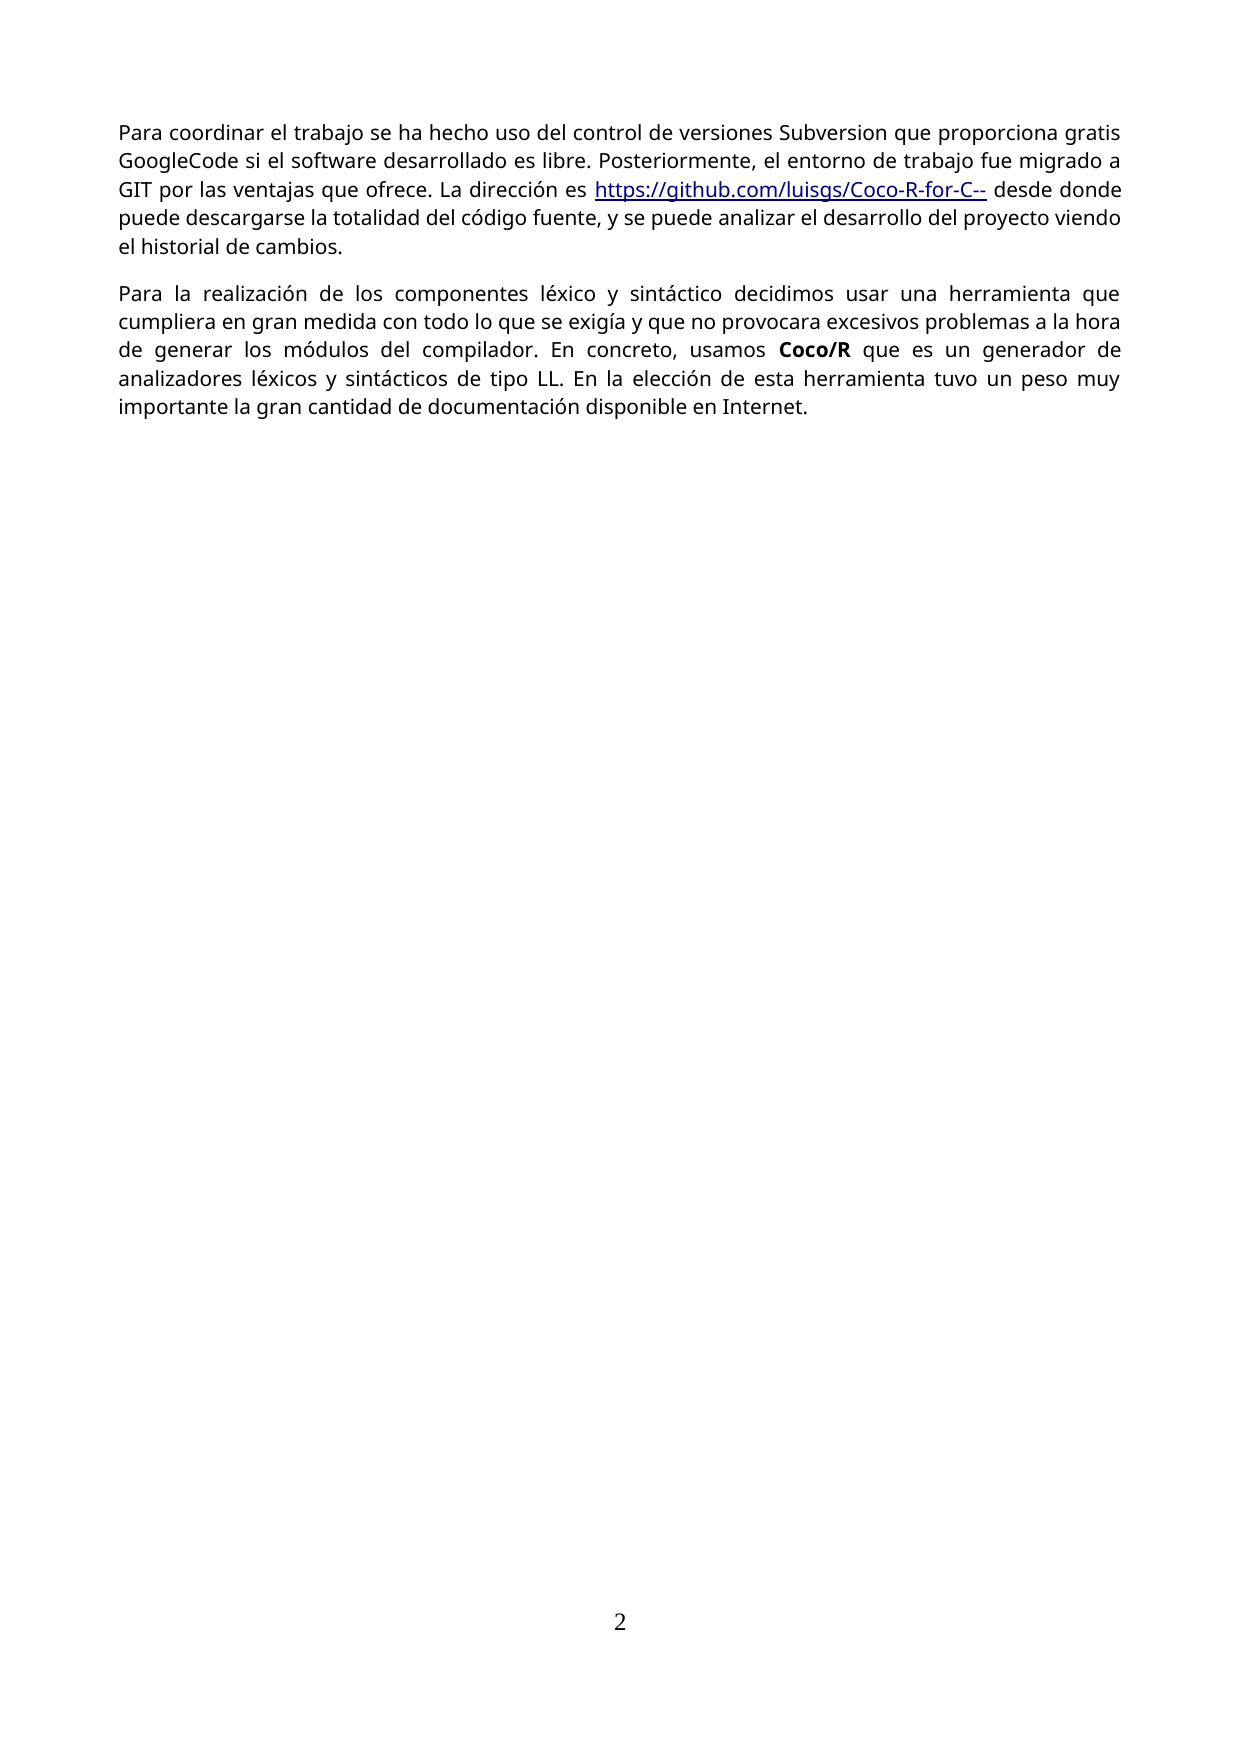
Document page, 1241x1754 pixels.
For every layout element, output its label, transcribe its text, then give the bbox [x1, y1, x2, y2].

text Para la realización de los componentes léxico y sintáctico decidimos usar una herramienta que cumpliera en gran medida con todo lo que se exigía y que no provocara excesivos problemas a la hora de generar los módulos del compilador. En concreto, usamos Coco/R que es un generador de analizadores léxicos y sintácticos de tipo LL. En la elección de esta herramienta tuvo un peso muy importante la gran cantidad de documentación disponible en Internet. [118, 279, 1122, 421]
text Para coordinar el trabajo se ha hecho uso del control de versiones Subversion que proporciona gratis GoogleCode si el software desarrollado es libre. Posteriormente, el entorno de trabajo fue migrado a GIT por las ventajas que ofrece. La dirección es https://github.com/luisgs/Coco-R-for-C-- desde donde puede descargarse la totalidad del código fuente, y se puede analizar el desarrollo del proyecto viendo el historial de cambios. [118, 118, 1122, 260]
